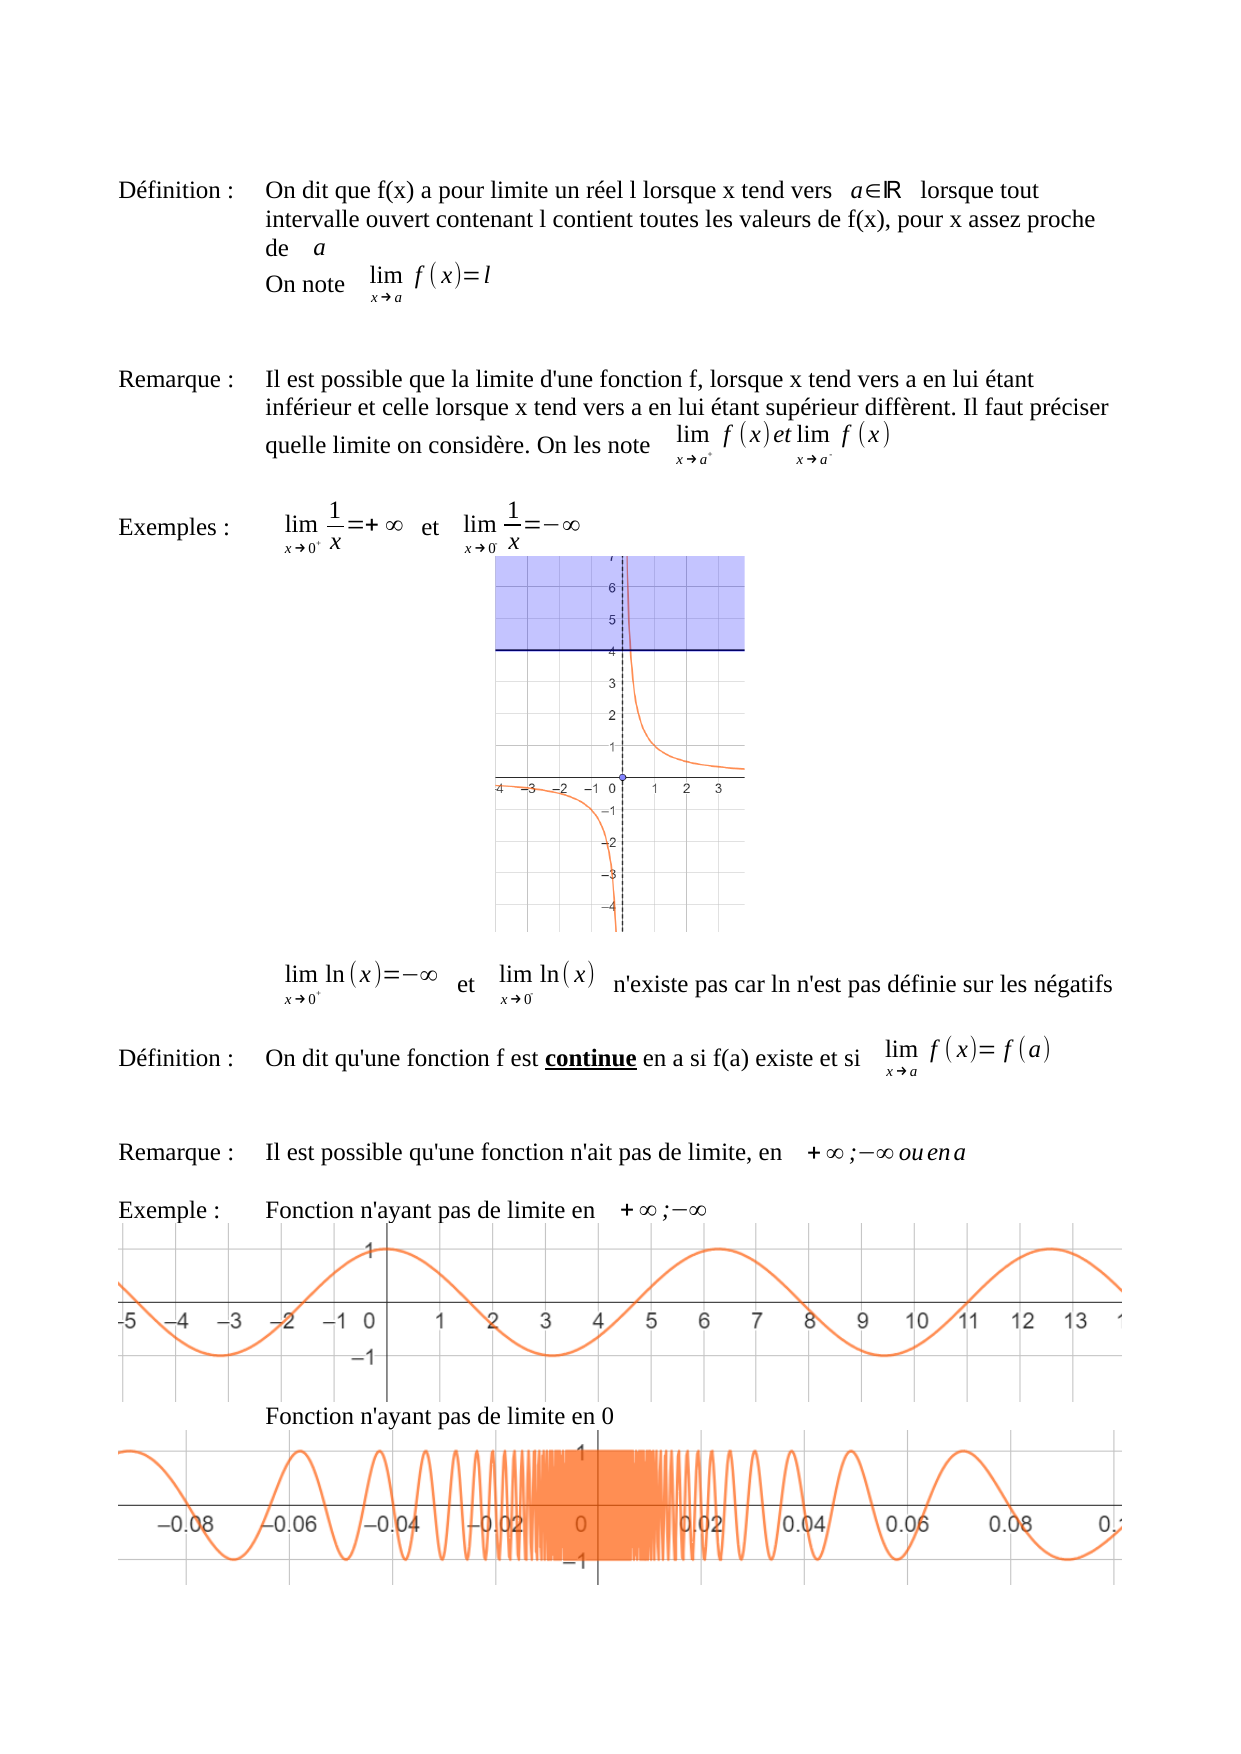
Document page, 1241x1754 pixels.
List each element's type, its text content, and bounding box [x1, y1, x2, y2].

picture [118, 1223, 1122, 1402]
picture [495, 556, 745, 932]
text Remarque : Il est possible que la limite d'une fonction f, lorsque x tend vers a en lui étant inférieur et celle lorsque x tend vers a en lui étant supérieur diffèrent. Il faut préciser quelle limite on considère. On les note [118, 364, 1122, 467]
text Exemple : Fonction n'ayant pas de limite en [118, 1195, 1122, 1223]
picture [118, 1430, 1122, 1585]
text Définition : On dit qu'une fonction f est continue en a si f(a) existe et si [118, 1036, 1122, 1080]
text Exemples : et [118, 496, 1122, 557]
text Fonction n'ayant pas de limite en 0 [118, 1402, 1122, 1430]
text Définition : On dit que f(x) a pour limite un réel l lorsque x tend verslorsque tout intervalle ouvert contenant l contient toutes les valeurs de f(x), pour x assez proche de [118, 176, 1122, 262]
text Remarque : Il est possible qu'une fonction n'ait pas de limite, en [118, 1137, 1122, 1166]
text On note [118, 262, 1122, 306]
text et n'existe pas car ln n'est pas définie sur les négatifs [118, 961, 1122, 1007]
